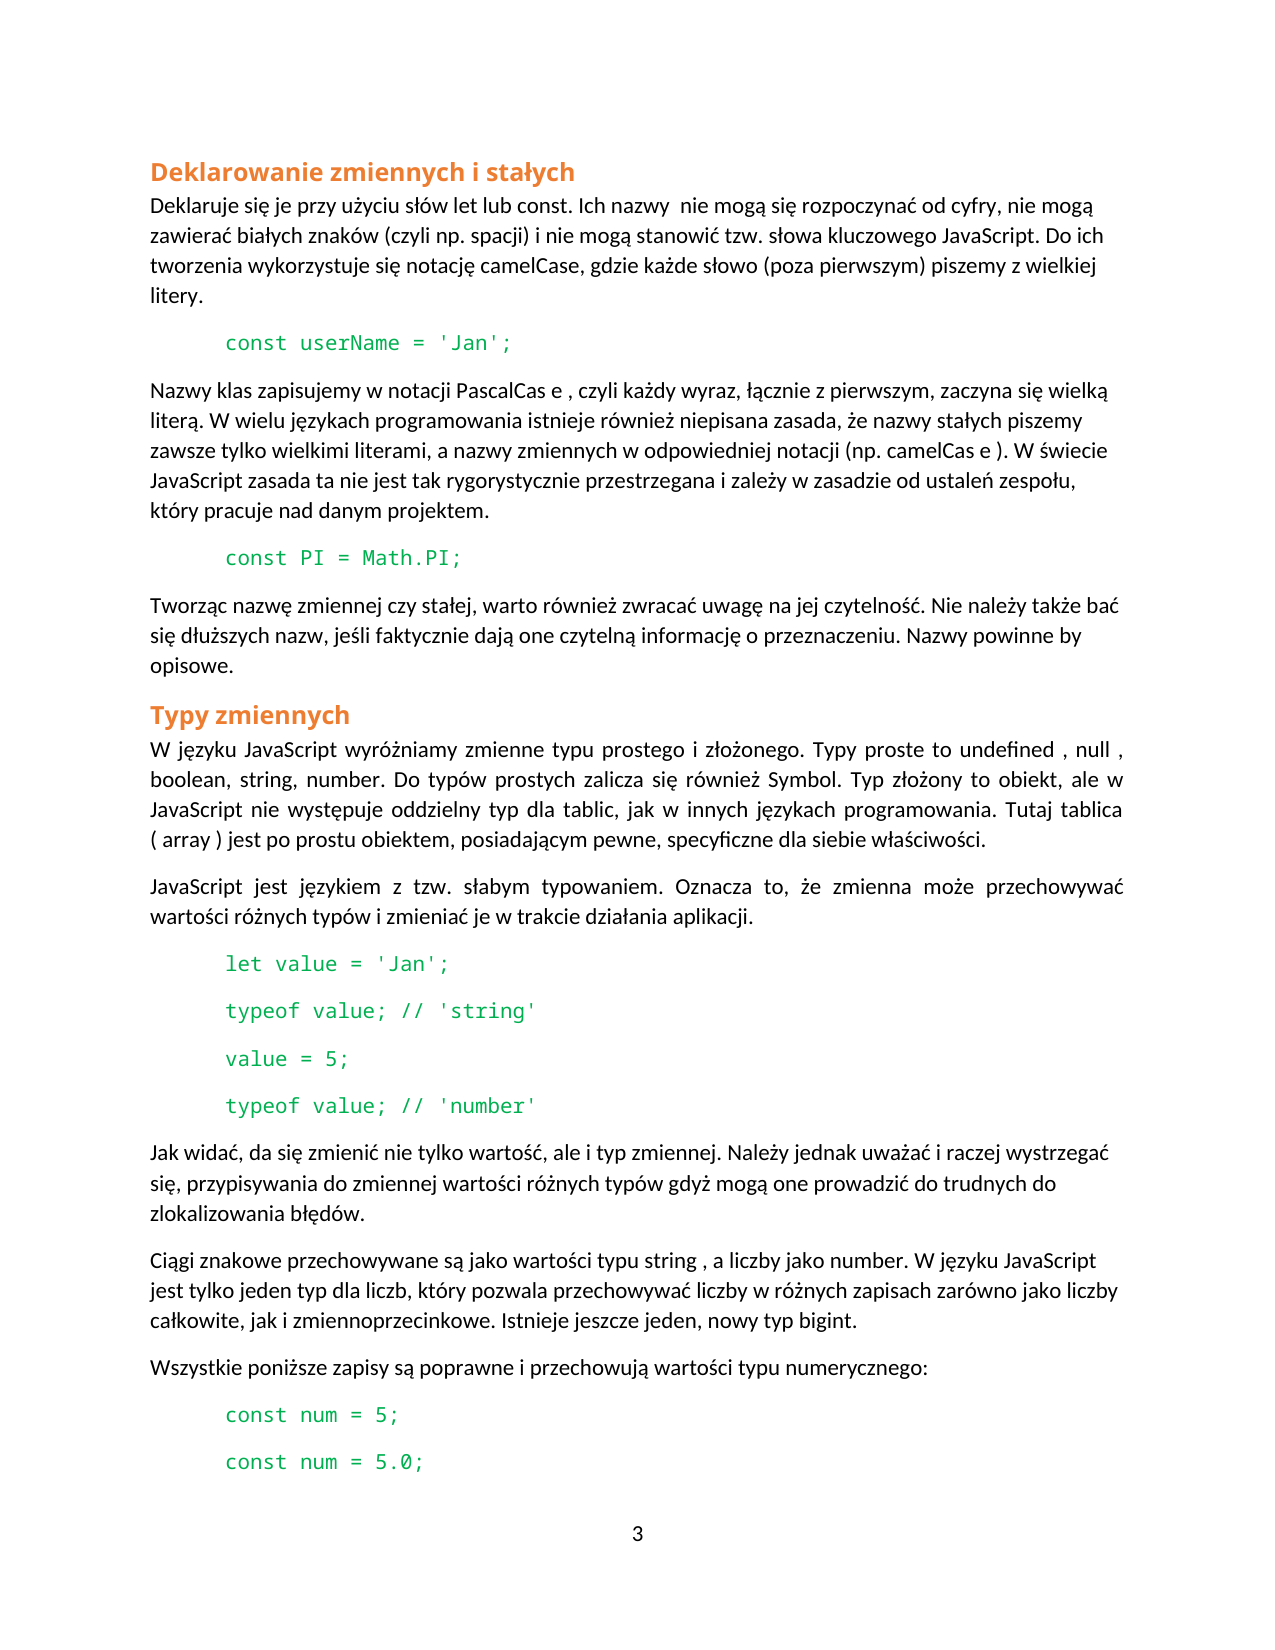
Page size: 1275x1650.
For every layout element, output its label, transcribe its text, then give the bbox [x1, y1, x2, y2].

text JavaScript jest językiem z tzw. słabym typowaniem. Oznacza to, że zmienna może przechowywać wartości różnych typów i zmieniać je w trakcie działania aplikacji. [150, 872, 1125, 931]
text const PI = Math.PI; [150, 543, 1125, 572]
text W języku JavaScript wyróżniamy zmienne typu prostego i złożonego. Typy proste to undefined , null , boolean, string, number. Do typów prostych zalicza się również Symbol. Typ złożony to obiekt, ale w JavaScript nie występuje oddzielny typ dla tablic, jak w innych językach programowania. Tutaj tablica ( array ) jest po prostu obiektem, posiadającym pewne, specyficzne dla siebie właściwości. [150, 735, 1125, 853]
text Jak widać, da się zmienić nie tylko wartość, ale i typ zmiennej. Należy jednak uważać i raczej wystrzegać się, przypisywania do zmiennej wartości różnych typów gdyż mogą one prowadzić do trudnych do zlokalizowania błędów. [150, 1138, 1125, 1227]
text let value = 'Jan'; [150, 949, 1125, 978]
text Typy zmiennych [150, 698, 1125, 732]
text Tworząc nazwę zmiennej czy stałej, warto również zwracać uwagę na jej czytelność. Nie należy także bać się dłuższych nazw, jeśli faktycznie dają one czytelną informację o przeznaczeniu. Nazwy powinne by opisowe. [150, 591, 1125, 679]
text Ciągi znakowe przechowywane są jako wartości typu string , a liczby jako number. W języku JavaScript jest tylko jeden typ dla liczb, który pozwala przechowywać liczby w różnych zapisach zarówno jako liczby całkowite, jak i zmiennoprzecinkowe. Istnieje jeszcze jeden, nowy typ bigint. [150, 1246, 1125, 1334]
text value = 5; [150, 1044, 1125, 1072]
text typeof value; // 'number' [150, 1091, 1125, 1120]
text Wszystkie poniższe zapisy są poprawne i przechowują wartości typu numerycznego: [150, 1353, 1125, 1381]
text const num = 5; [150, 1400, 1125, 1428]
text Deklarowanie zmiennych i stałych [150, 154, 1125, 188]
text typeof value; // 'string' [150, 997, 1125, 1025]
text Deklaruje się je przy użyciu słów let lub const. Ich nazwy nie mogą się rozpoczynać od cyfry, nie mogą zawierać białych znaków (czyli np. spacji) i nie mogą stanowić tzw. słowa kluczowego JavaScript. Do ich tworzenia wykorzystuje się notację camelCase, gdzie każde słowo (poza pierwszym) piszemy z wielkiej litery. [150, 191, 1125, 309]
text Nazwy klas zapisujemy w notacji PascalCas e , czyli każdy wyraz, łącznie z pierwszym, zaczyna się wielką literą. W wielu językach programowania istnieje również niepisana zasada, że nazwy stałych piszemy zawsze tylko wielkimi literami, a nazwy zmiennych w odpowiedniej notacji (np. camelCas e ). W świecie JavaScript zasada ta nie jest tak rygorystycznie przestrzegana i zależy w zasadzie od ustaleń zespołu, który pracuje nad danym projektem. [150, 376, 1125, 524]
text const num = 5.0; [150, 1447, 1125, 1476]
text const userName = 'Jan'; [150, 328, 1125, 357]
